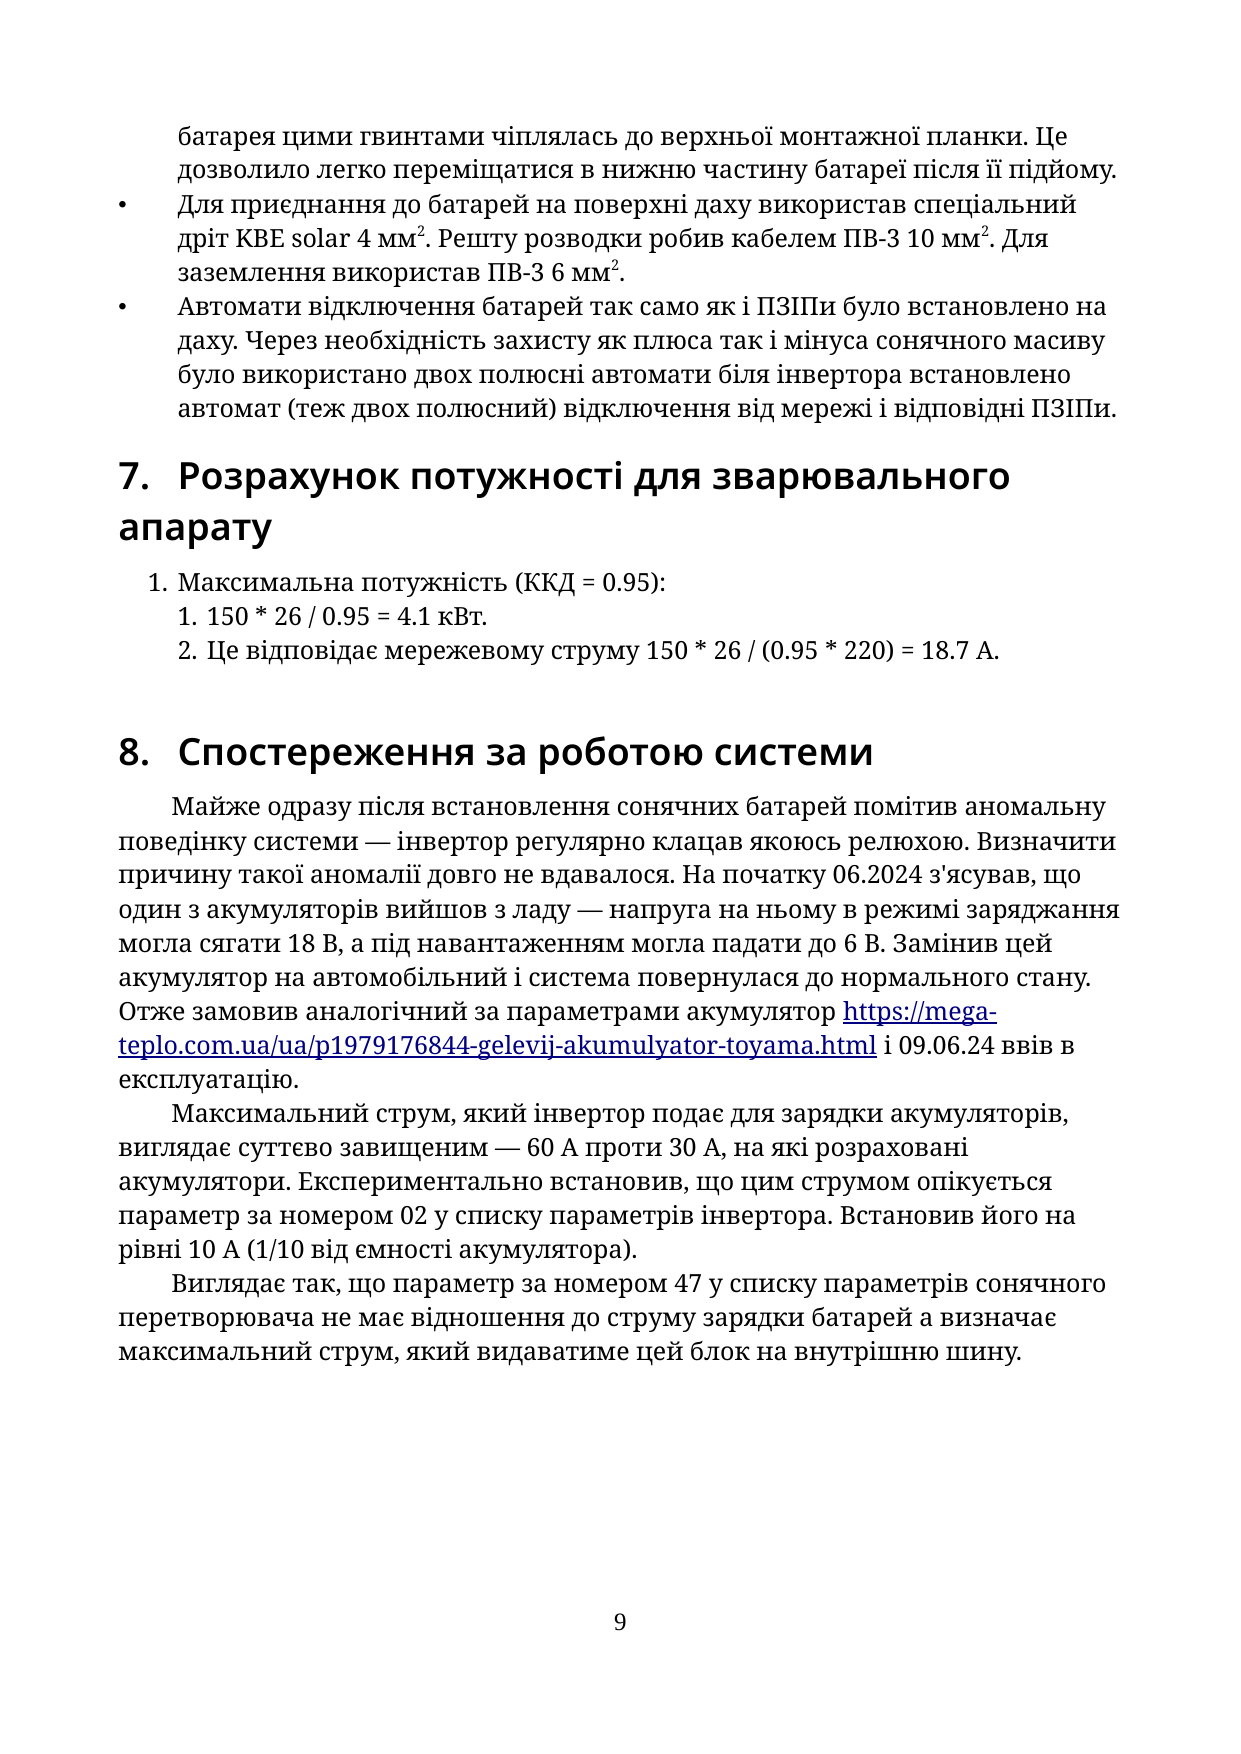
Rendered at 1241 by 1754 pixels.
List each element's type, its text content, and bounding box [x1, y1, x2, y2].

list батарея цими гвинтами чіплялась до верхньої монтажної планки. Це дозволило легко переміщатися в нижню частину батареї після її підйому. [118, 118, 1122, 186]
subtitle Спостереження за роботою системи [118, 726, 1122, 777]
list Автомати відключення батарей так само як і ПЗІПи було встановлено на даху. Через необхідність захисту як плюса так і мінуса сонячного масиву було використано двох полюсні автомати біля інвертора встановлено автомат (теж двох полюсний) відключення від мережі і відповідні ПЗІПи. [118, 288, 1122, 425]
list Максимальна потужність (ККД = 0.95): [148, 564, 1122, 598]
list Це відповідає мережевому струму 150 * 26 / (0.95 * 220) = 18.7 А. [177, 632, 1122, 666]
subtitle Розрахунок потужності для зварювального апарату [118, 450, 1122, 552]
text Виглядає так, що параметр за номером 47 у списку параметрів сонячного перетворювача не має відношення до струму зарядки батарей а визначає максимальний струм, який видаватиме цей блок на внутрішню шину. [118, 1266, 1122, 1368]
text Майже одразу після встановлення сонячних батарей помітив аномальну поведінку системи — інвертор регулярно клацав якоюсь релюхою. Визначити причину такої аномалії довго не вдавалося. На початку 06.2024 з'ясував, що один з акумуляторів вийшов з ладу — напруга на ньому в режимі заряджання могла сягати 18 В, а під навантаженням могла падати до 6 В. Замінив цей акумулятор на автомобільний і система повернулася до нормального стану. Отже замовив аналогічний за параметрами акумулятор https://mega-teplo.com.ua/ua/p1979176844-gelevij-akumulyator-toyama.html і 09.06.24 ввів в експлуатацію. [118, 789, 1122, 1096]
list 150 * 26 / 0.95 = 4.1 кВт. [177, 598, 1122, 632]
text Максимальний струм, який інвертор подає для зарядки акумуляторів, виглядає суттєво завищеним — 60 А проти 30 А, на які розраховані акумулятори. Експериментально встановив, що цим струмом опікується параметр за номером 02 у списку параметрів інвертора. Встановив його на рівні 10 А (1/10 від ємності акумулятора). [118, 1096, 1122, 1266]
list Для приєднання до батарей на поверхні даху використав спеціальний дріт KBE solar 4 мм2. Решту розводки робив кабелем ПВ-3 10 мм2. Для заземлення використав ПВ-3 6 мм2. [118, 186, 1122, 288]
